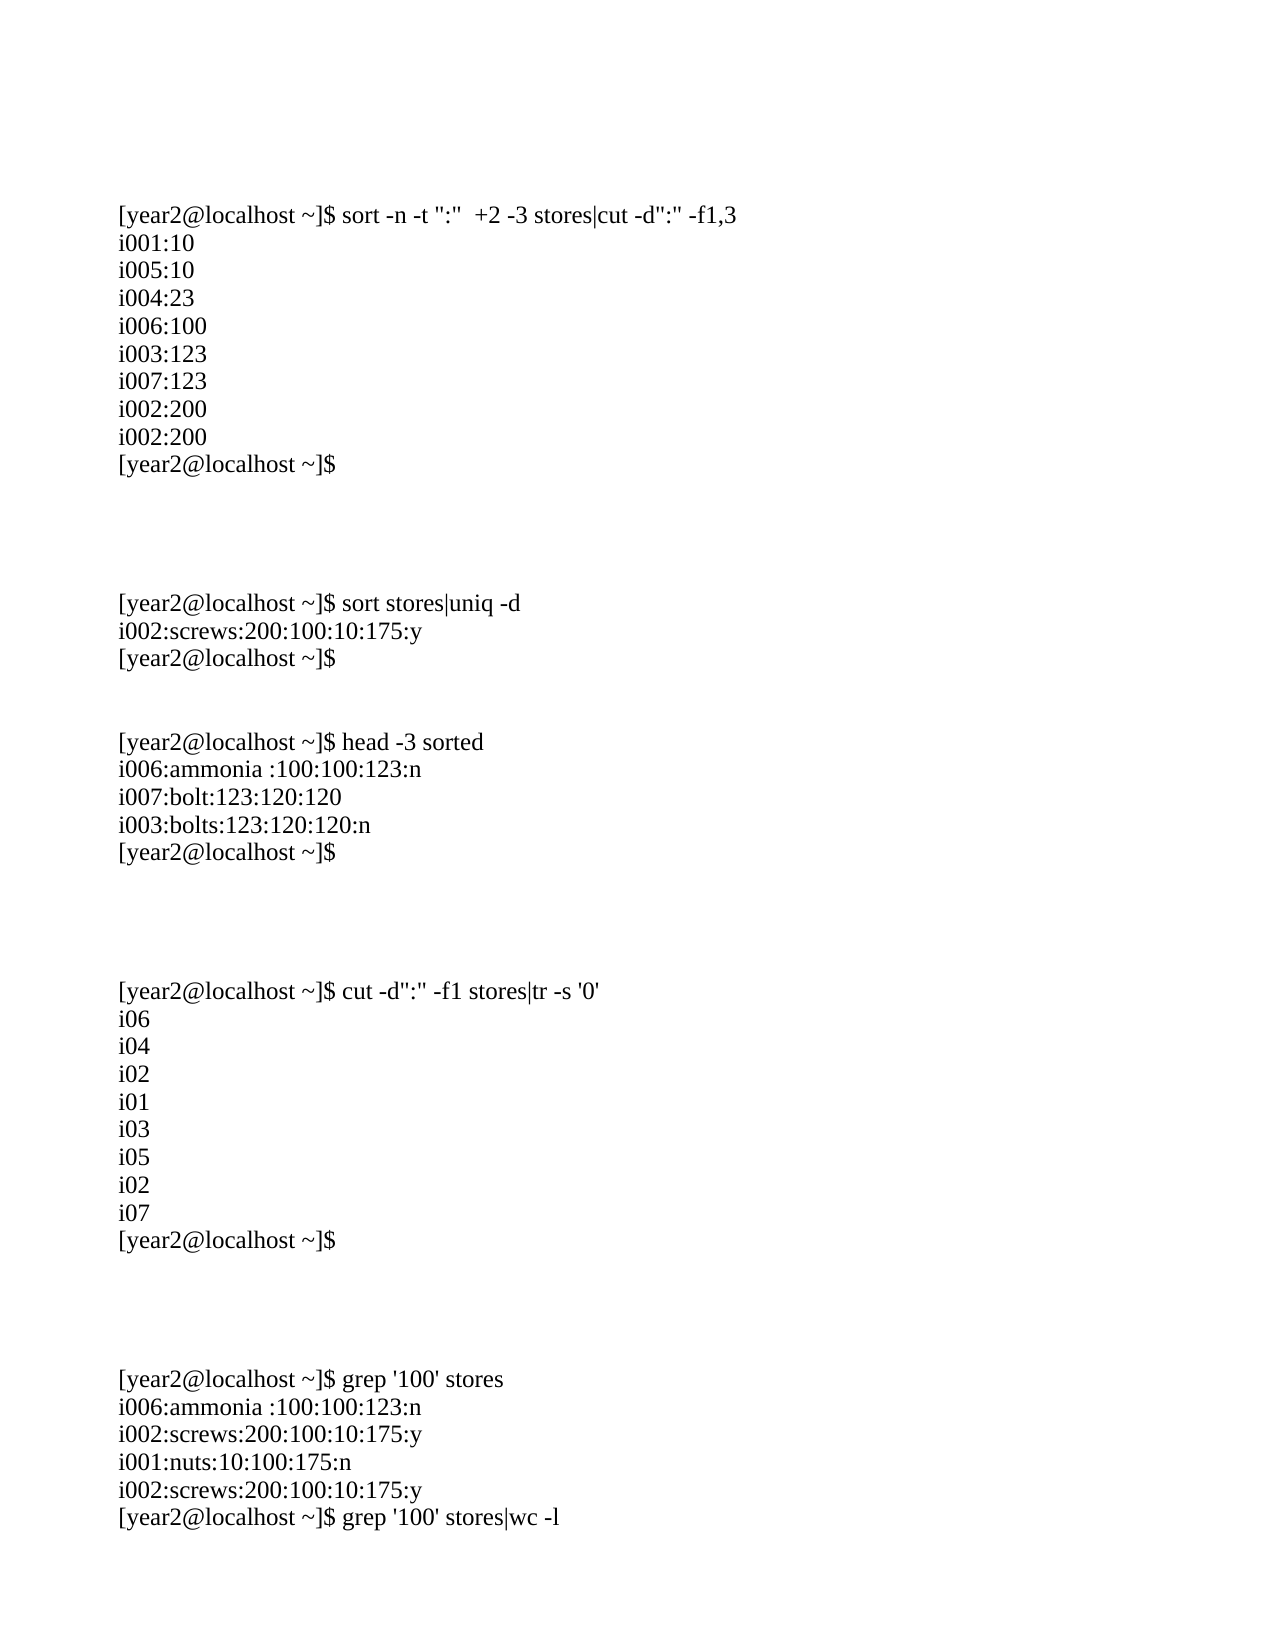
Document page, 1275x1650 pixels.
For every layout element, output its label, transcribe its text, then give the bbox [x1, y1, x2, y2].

text i003:123 [118, 340, 1157, 367]
text i001:nuts:10:100:175:n [118, 1448, 1157, 1476]
text i02 [118, 1171, 1157, 1199]
text i006:100 [118, 312, 1157, 340]
text [year2@localhost ~]$ [118, 1226, 1157, 1254]
text i03 [118, 1116, 1157, 1143]
text i05 [118, 1143, 1157, 1171]
text i04 [118, 1032, 1157, 1060]
text [year2@localhost ~]$ cut -d":" -f1 stores|tr -s '0' [118, 977, 1157, 1005]
text i007:123 [118, 367, 1157, 395]
text i002:screws:200:100:10:175:y [118, 1420, 1157, 1448]
text i07 [118, 1199, 1157, 1226]
text [year2@localhost ~]$ head -3 sorted [118, 728, 1157, 755]
text i002:200 [118, 395, 1157, 423]
text i002:screws:200:100:10:175:y [118, 617, 1157, 644]
text i002:screws:200:100:10:175:y [118, 1476, 1157, 1503]
text i02 [118, 1060, 1157, 1088]
text [year2@localhost ~]$ [118, 451, 1157, 478]
text i001:10 [118, 229, 1157, 257]
text i005:10 [118, 257, 1157, 284]
text [year2@localhost ~]$ grep '100' stores [118, 1365, 1157, 1393]
text i003:bolts:123:120:120:n [118, 811, 1157, 838]
text i006:ammonia :100:100:123:n [118, 755, 1157, 783]
text [year2@localhost ~]$ [118, 644, 1157, 672]
text i01 [118, 1088, 1157, 1116]
text [year2@localhost ~]$ grep '100' stores|wc -l [118, 1503, 1157, 1531]
text i004:23 [118, 284, 1157, 312]
text [year2@localhost ~]$ sort stores|uniq -d [118, 589, 1157, 617]
text i002:200 [118, 423, 1157, 451]
text [year2@localhost ~]$ sort -n -t ":" +2 -3 stores|cut -d":" -f1,3 [118, 201, 1157, 229]
text i006:ammonia :100:100:123:n [118, 1393, 1157, 1420]
text i007:bolt:123:120:120 [118, 783, 1157, 811]
text i06 [118, 1005, 1157, 1032]
text [year2@localhost ~]$ [118, 838, 1157, 866]
